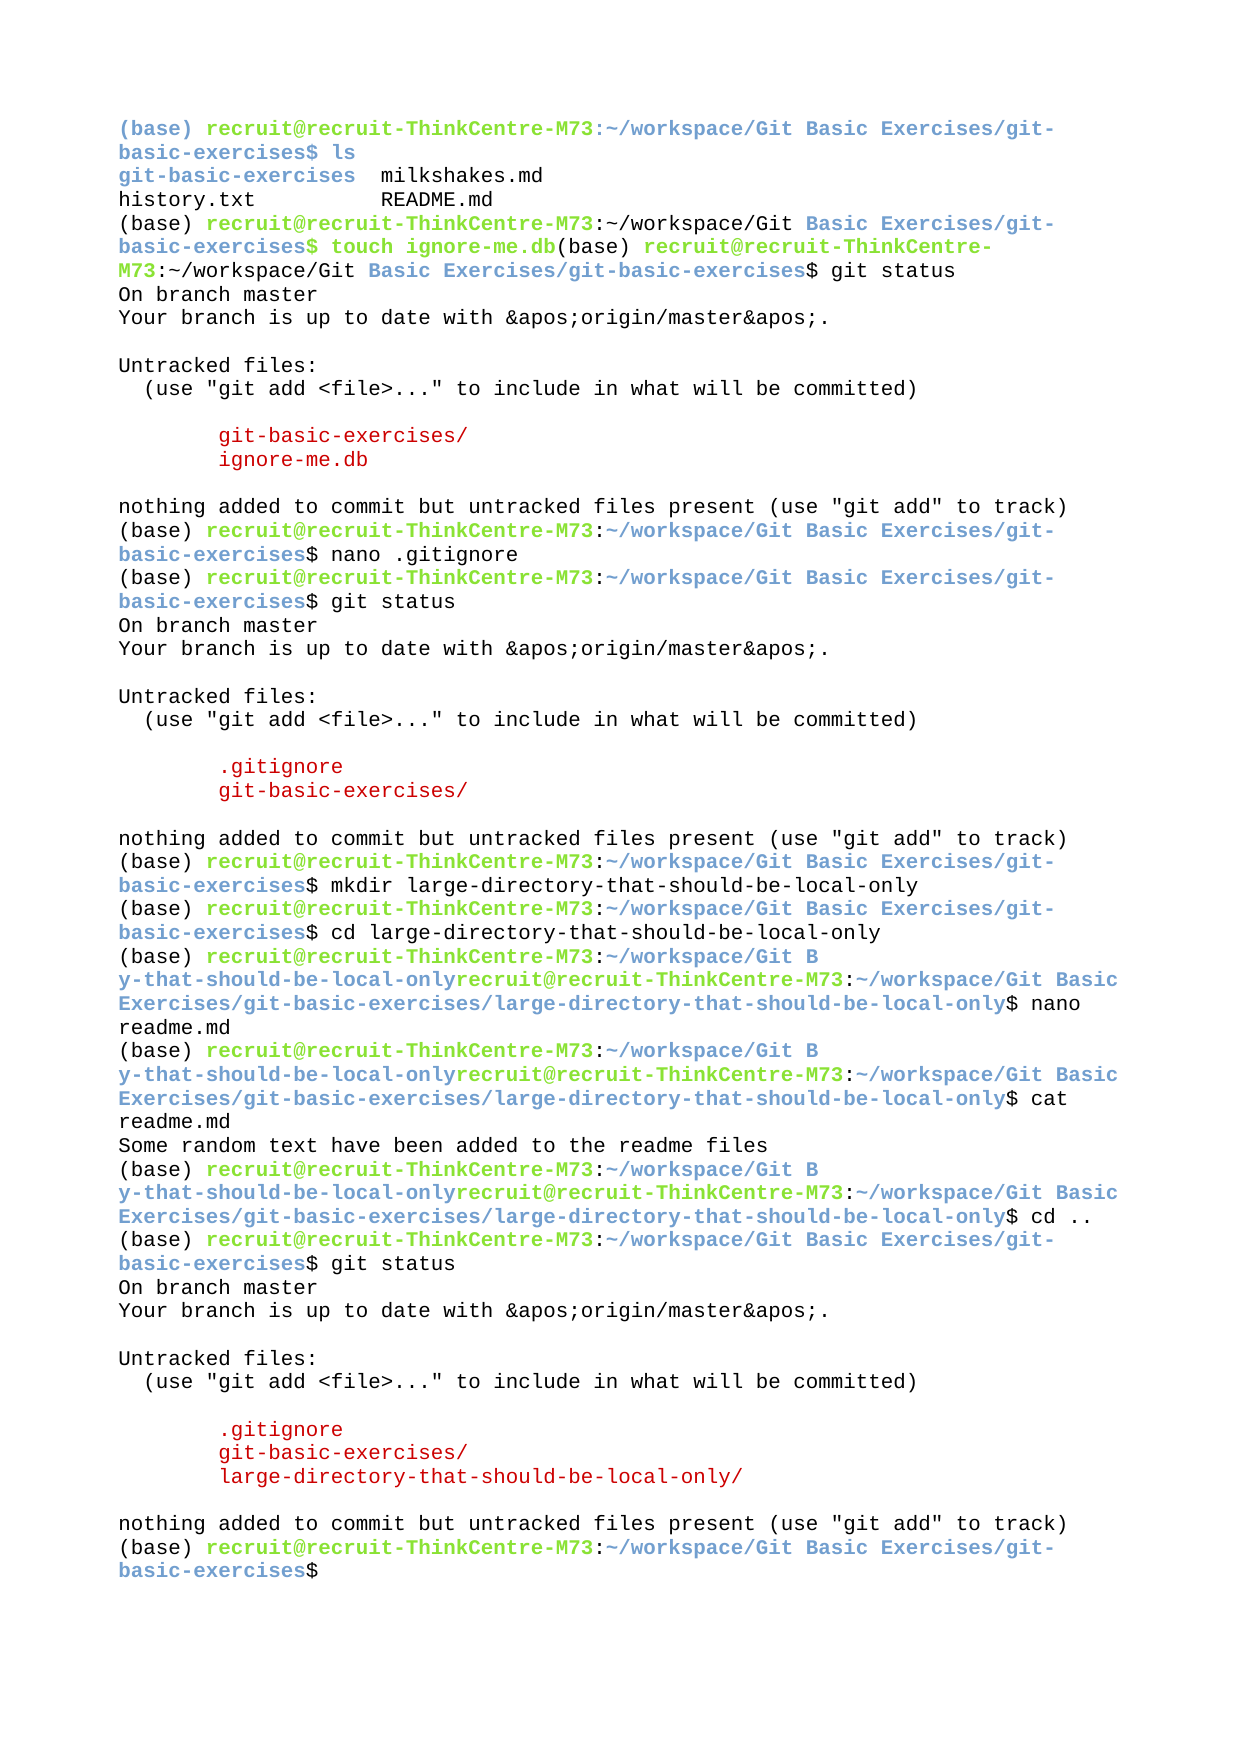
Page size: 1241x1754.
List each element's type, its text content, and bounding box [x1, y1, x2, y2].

text ignore-me.db [118, 449, 1122, 473]
text Your branch is up to date with &apos;origin/master&apos;. [118, 638, 1122, 662]
text git-basic-exercises/ [118, 1442, 1122, 1466]
text (base) recruit@recruit-ThinkCentre-M73:~/workspace/Git B [118, 1158, 1122, 1182]
text (base) recruit@recruit-ThinkCentre-M73:~/workspace/Git Basic Exercises/git-basic-exercises$ ls [118, 118, 1122, 165]
text nothing added to commit but untracked files present (use "git add" to track) [118, 827, 1122, 851]
text (base) recruit@recruit-ThinkCentre-M73:~/workspace/Git Basic Exercises/git-basic-exercises$ mkdir large-directory-that-should-be-local-only [118, 851, 1122, 898]
text (base) recruit@recruit-ThinkCentre-M73:~/workspace/Git Basic Exercises/git-basic-exercises$ [118, 1537, 1122, 1584]
text nothing added to commit but untracked files present (use "git add" to track) [118, 496, 1122, 520]
text Some random text have been added to the readme files [118, 1135, 1122, 1158]
text history.txt README.md [118, 189, 1122, 213]
text y-that-should-be-local-onlyrecruit@recruit-ThinkCentre-M73:~/workspace/Git Basic Exercises/git-basic-exercises/large-directory-that-should-be-local-only$ cat readme.md [118, 1064, 1122, 1135]
text On branch master [118, 615, 1122, 638]
text Your branch is up to date with &apos;origin/master&apos;. [118, 307, 1122, 331]
text (use "git add <file>..." to include in what will be committed) [118, 1371, 1122, 1395]
text .gitignore [118, 757, 1122, 780]
text (use "git add <file>..." to include in what will be committed) [118, 709, 1122, 733]
text .gitignore [118, 1419, 1122, 1442]
text Your branch is up to date with &apos;origin/master&apos;. [118, 1300, 1122, 1324]
text (base) recruit@recruit-ThinkCentre-M73:~/workspace/Git B [118, 1040, 1122, 1064]
text git-basic-exercises milkshakes.md [118, 165, 1122, 189]
text Untracked files: [118, 354, 1122, 378]
text Untracked files: [118, 1348, 1122, 1371]
text y-that-should-be-local-onlyrecruit@recruit-ThinkCentre-M73:~/workspace/Git Basic Exercises/git-basic-exercises/large-directory-that-should-be-local-only$ nano readme.md [118, 969, 1122, 1040]
text (base) recruit@recruit-ThinkCentre-M73:~/workspace/Git Basic Exercises/git-basic-exercises$ nano .gitignore [118, 520, 1122, 567]
text (base) recruit@recruit-ThinkCentre-M73:~/workspace/Git Basic Exercises/git-basic-exercises$ git status [118, 1229, 1122, 1277]
text (use "git add <file>..." to include in what will be committed) [118, 378, 1122, 402]
text On branch master [118, 284, 1122, 307]
text (base) recruit@recruit-ThinkCentre-M73:~/workspace/Git Basic Exercises/git-basic-exercises$ git status [118, 567, 1122, 615]
text (base) recruit@recruit-ThinkCentre-M73:~/workspace/Git Basic Exercises/git-basic-exercises$ cd large-directory-that-should-be-local-only [118, 898, 1122, 946]
text git-basic-exercises/ [118, 780, 1122, 804]
text (base) recruit@recruit-ThinkCentre-M73:~/workspace/Git B [118, 946, 1122, 969]
text Untracked files: [118, 686, 1122, 709]
text git-basic-exercises/ [118, 426, 1122, 449]
text nothing added to commit but untracked files present (use "git add" to track) [118, 1513, 1122, 1537]
text On branch master [118, 1277, 1122, 1300]
text (base) recruit@recruit-ThinkCentre-M73:~/workspace/Git Basic Exercises/git-basic-exercises$ touch ignore-me.db(base) recruit@recruit-ThinkCentre-M73:~/workspace/Git Basic Exercises/git-basic-exercises$ git status [118, 213, 1122, 284]
text y-that-should-be-local-onlyrecruit@recruit-ThinkCentre-M73:~/workspace/Git Basic Exercises/git-basic-exercises/large-directory-that-should-be-local-only$ cd .. [118, 1182, 1122, 1229]
text large-directory-that-should-be-local-only/ [118, 1466, 1122, 1489]
